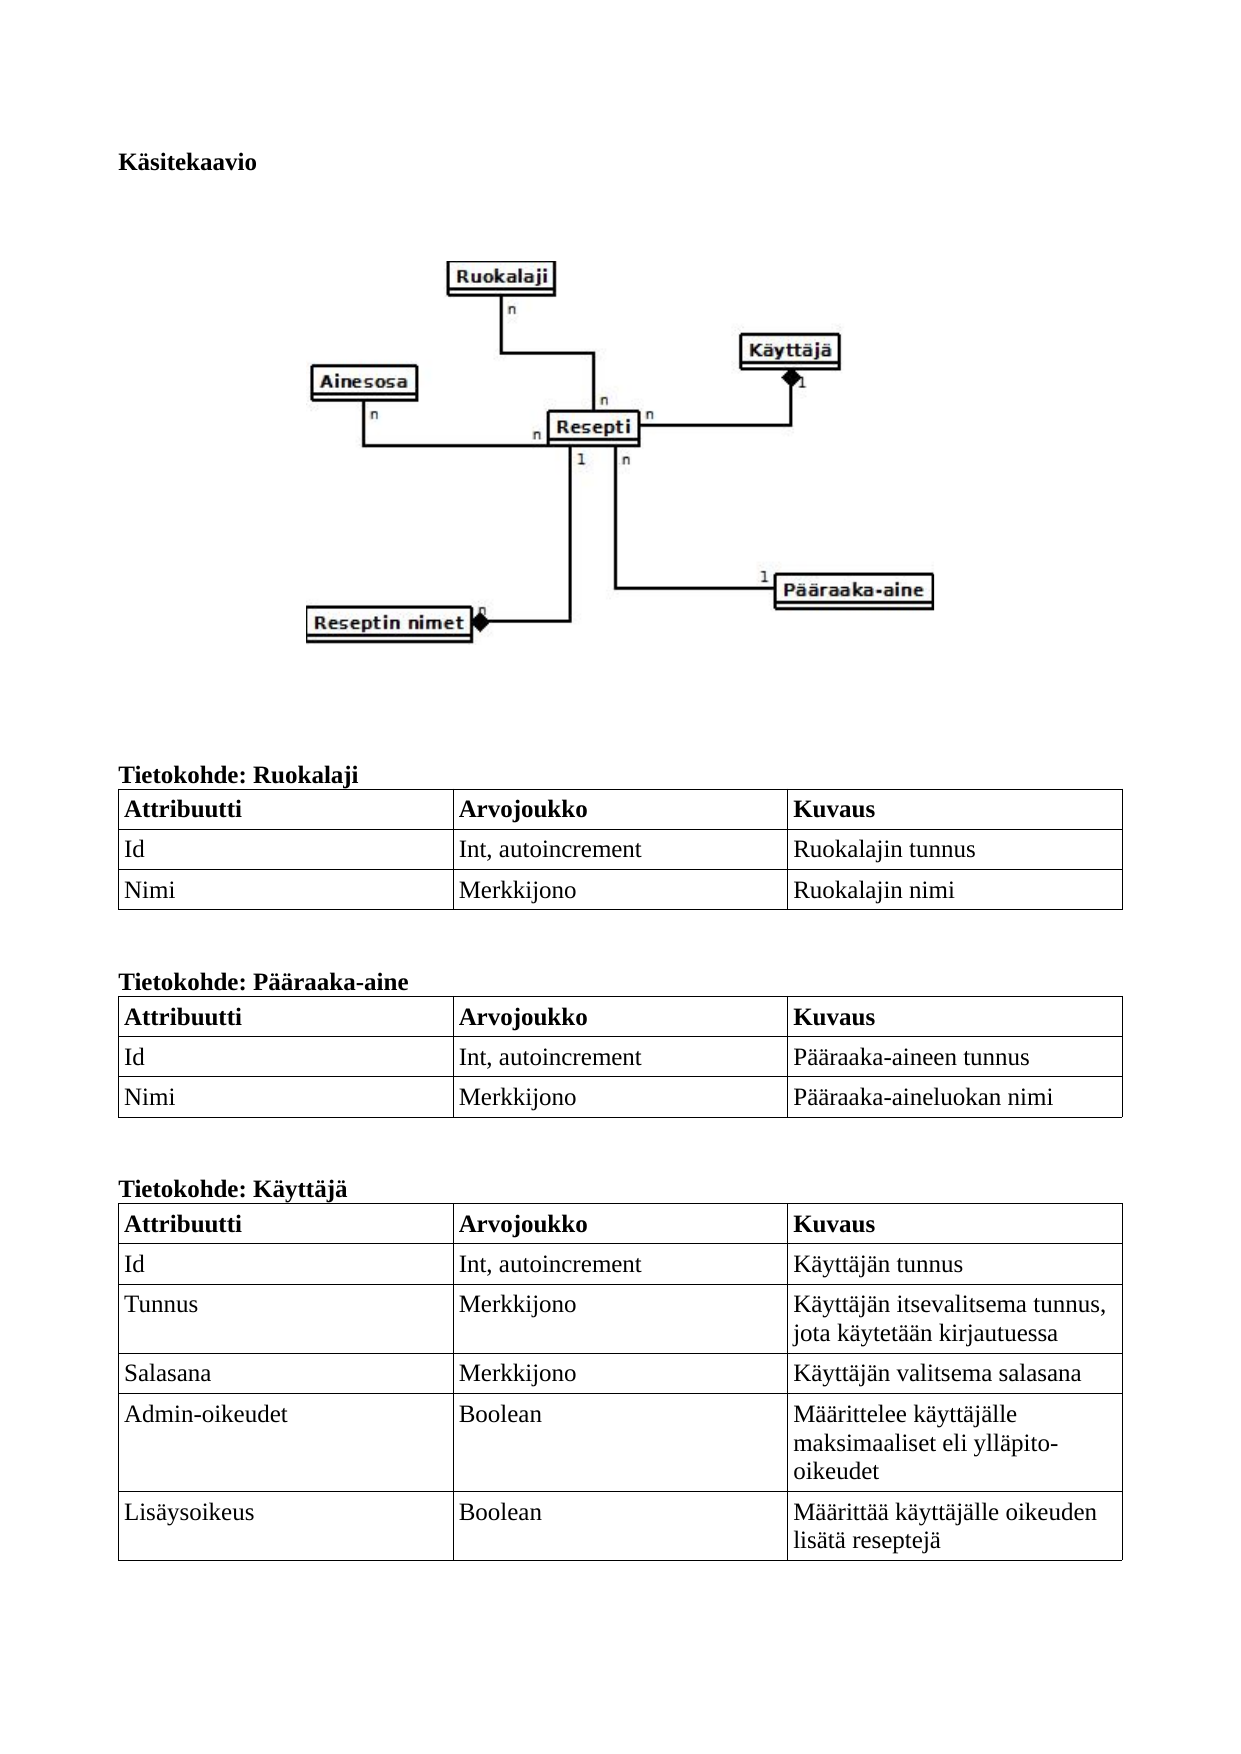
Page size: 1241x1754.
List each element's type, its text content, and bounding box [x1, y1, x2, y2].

text Tietokohde: Ruokalaji [118, 760, 1122, 788]
table_cell Admin-oikeudet [119, 1394, 453, 1491]
table_cell Merkkijono [454, 1285, 787, 1353]
table_cell Pääraaka-aineen tunnus [788, 1037, 1122, 1076]
table_cell Merkkijono [454, 1354, 787, 1393]
table_cell Boolean [454, 1492, 787, 1560]
table_cell Käyttäjän valitsema salasana [788, 1354, 1122, 1393]
table_cell Käyttäjän tunnus [788, 1244, 1122, 1284]
table_cell Boolean [454, 1394, 787, 1491]
table_cell Merkkijono [454, 870, 787, 909]
table_cell Id [119, 830, 453, 869]
table_header Attribuutti [119, 790, 453, 829]
text Tietokohde: Käyttäjä [118, 1174, 1122, 1203]
table_cell Lisäysoikeus [119, 1492, 453, 1560]
text Käsitekaavio [118, 147, 1122, 176]
table_cell Ruokalajin nimi [788, 870, 1122, 909]
picture [306, 261, 935, 645]
table_header Kuvaus [788, 997, 1122, 1036]
table_cell Ruokalajin tunnus [788, 830, 1122, 869]
table_cell Id [119, 1244, 453, 1284]
table_cell Nimi [119, 870, 453, 909]
table_cell Pääraaka-aineluokan nimi [788, 1077, 1122, 1117]
table_cell Id [119, 1037, 453, 1076]
table_cell Määrittää käyttäjälle oikeuden lisätä reseptejä [788, 1492, 1122, 1560]
table_cell Määrittelee käyttäjälle maksimaaliset eli ylläpito-oikeudet [788, 1394, 1122, 1491]
table_cell Nimi [119, 1077, 453, 1117]
table_header Arvojoukko [454, 997, 787, 1036]
table_cell Tunnus [119, 1285, 453, 1353]
table_header Kuvaus [788, 790, 1122, 829]
table_header Attribuutti [119, 997, 453, 1036]
table_header Attribuutti [119, 1204, 453, 1243]
table_header Kuvaus [788, 1204, 1122, 1243]
text Tietokohde: Pääraaka-aine [118, 967, 1122, 996]
table_cell Merkkijono [454, 1077, 787, 1117]
table_header Arvojoukko [454, 790, 787, 829]
table_cell Käyttäjän itsevalitsema tunnus, jota käytetään kirjautuessa [788, 1285, 1122, 1353]
table_header Arvojoukko [454, 1204, 787, 1243]
table_cell Int, autoincrement [454, 830, 787, 869]
table_cell Int, autoincrement [454, 1037, 787, 1076]
table_cell Salasana [119, 1354, 453, 1393]
table_cell Int, autoincrement [454, 1244, 787, 1284]
